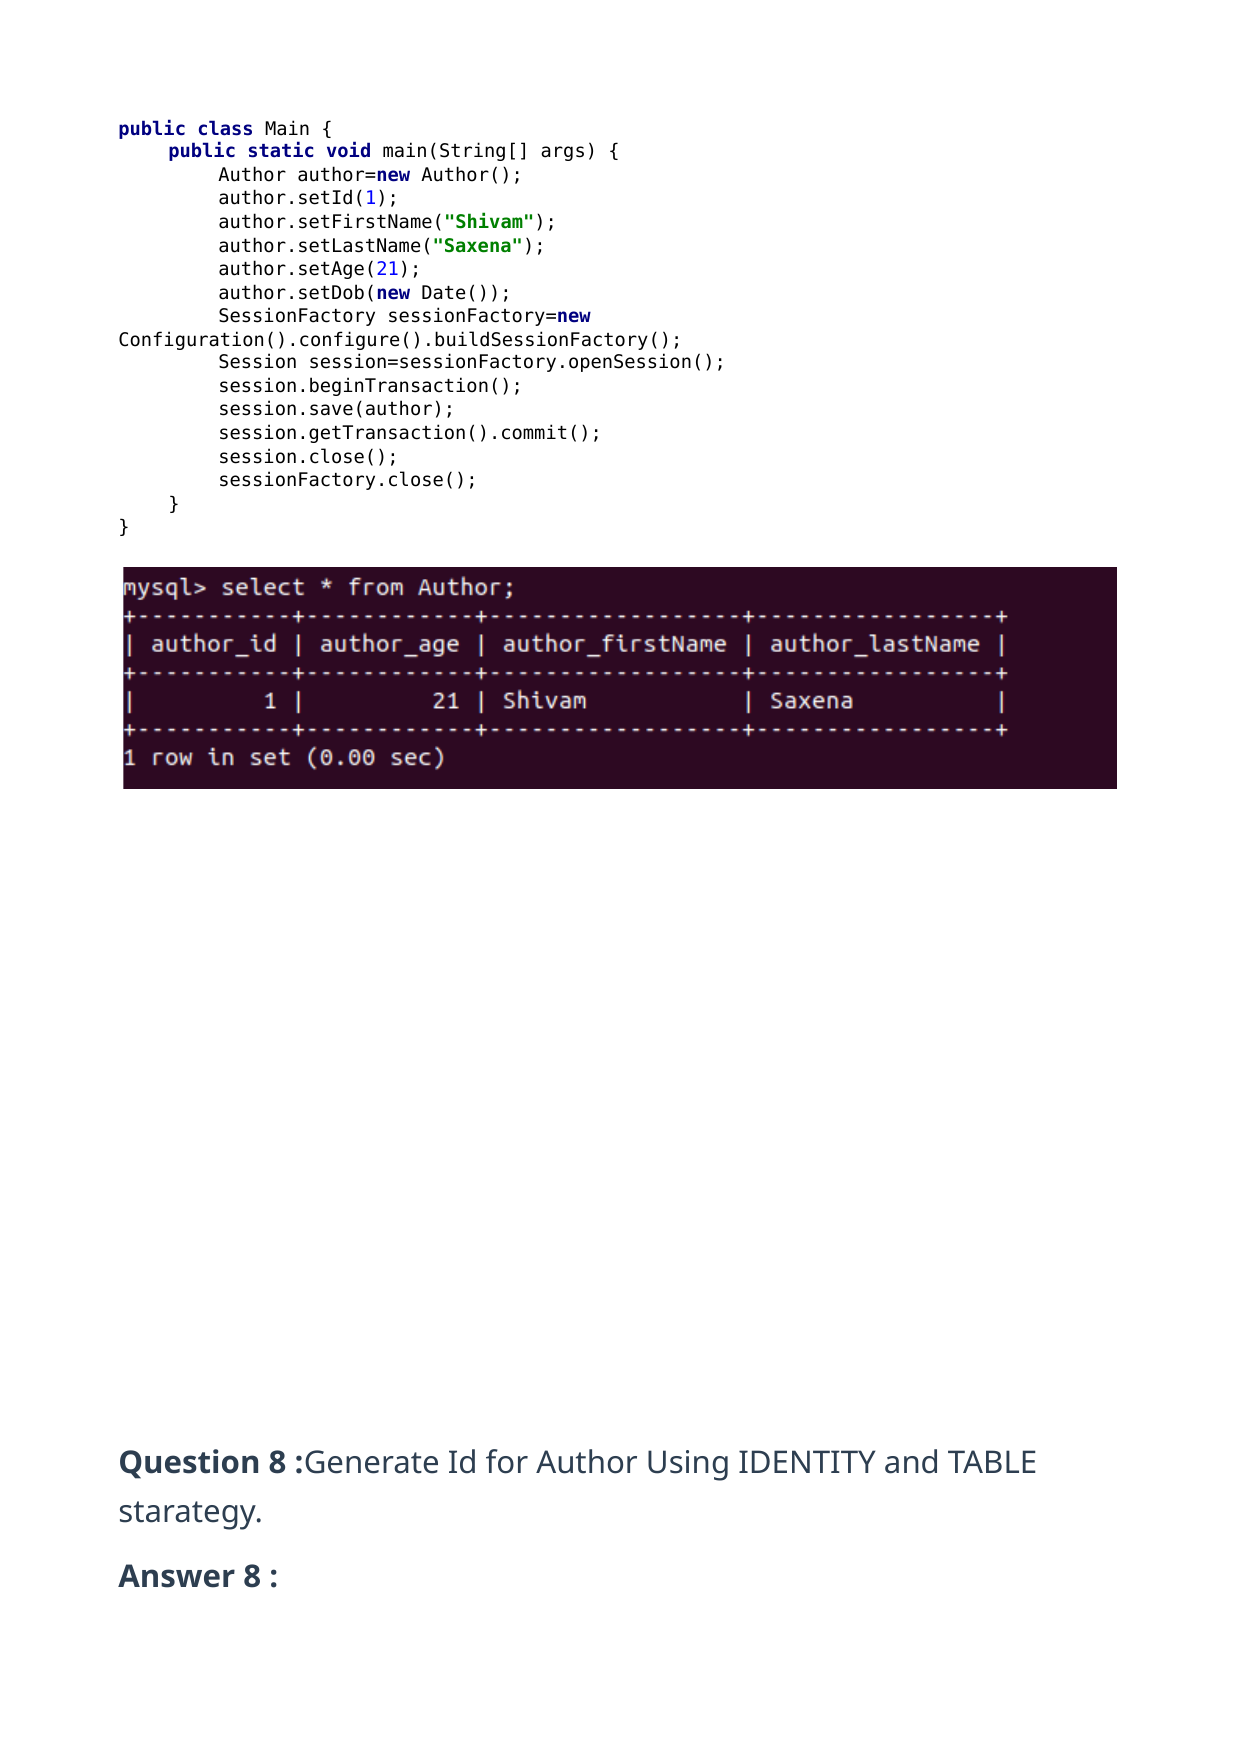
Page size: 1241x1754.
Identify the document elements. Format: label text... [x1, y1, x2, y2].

text } [118, 493, 1122, 517]
text public static void main(String[] args) { [118, 140, 1122, 164]
text Question 8 :Generate Id for Author Using IDENTITY and TABLE starategy. [118, 1440, 1122, 1532]
text session.beginTransaction(); [118, 375, 1122, 398]
text } [118, 517, 1122, 538]
text author.setLastName("Saxena"); [118, 234, 1122, 258]
text SessionFactory sessionFactory=new Configuration().configure().buildSessionFactory(); [118, 306, 1122, 351]
picture [123, 567, 1117, 789]
text session.getTransaction().commit(); [118, 422, 1122, 446]
text Session session=sessionFactory.openSession(); [118, 351, 1122, 375]
text session.save(author); [118, 398, 1122, 422]
text sessionFactory.close(); [118, 469, 1122, 493]
text public class Main { [118, 118, 1122, 140]
text author.setDob(new Date()); [118, 282, 1122, 306]
text Answer 8 : [118, 1554, 1122, 1597]
text author.setId(1); [118, 187, 1122, 211]
text author.setAge(21); [118, 258, 1122, 282]
text session.close(); [118, 446, 1122, 469]
text author.setFirstName("Shivam"); [118, 211, 1122, 234]
text Author author=new Author(); [118, 164, 1122, 187]
